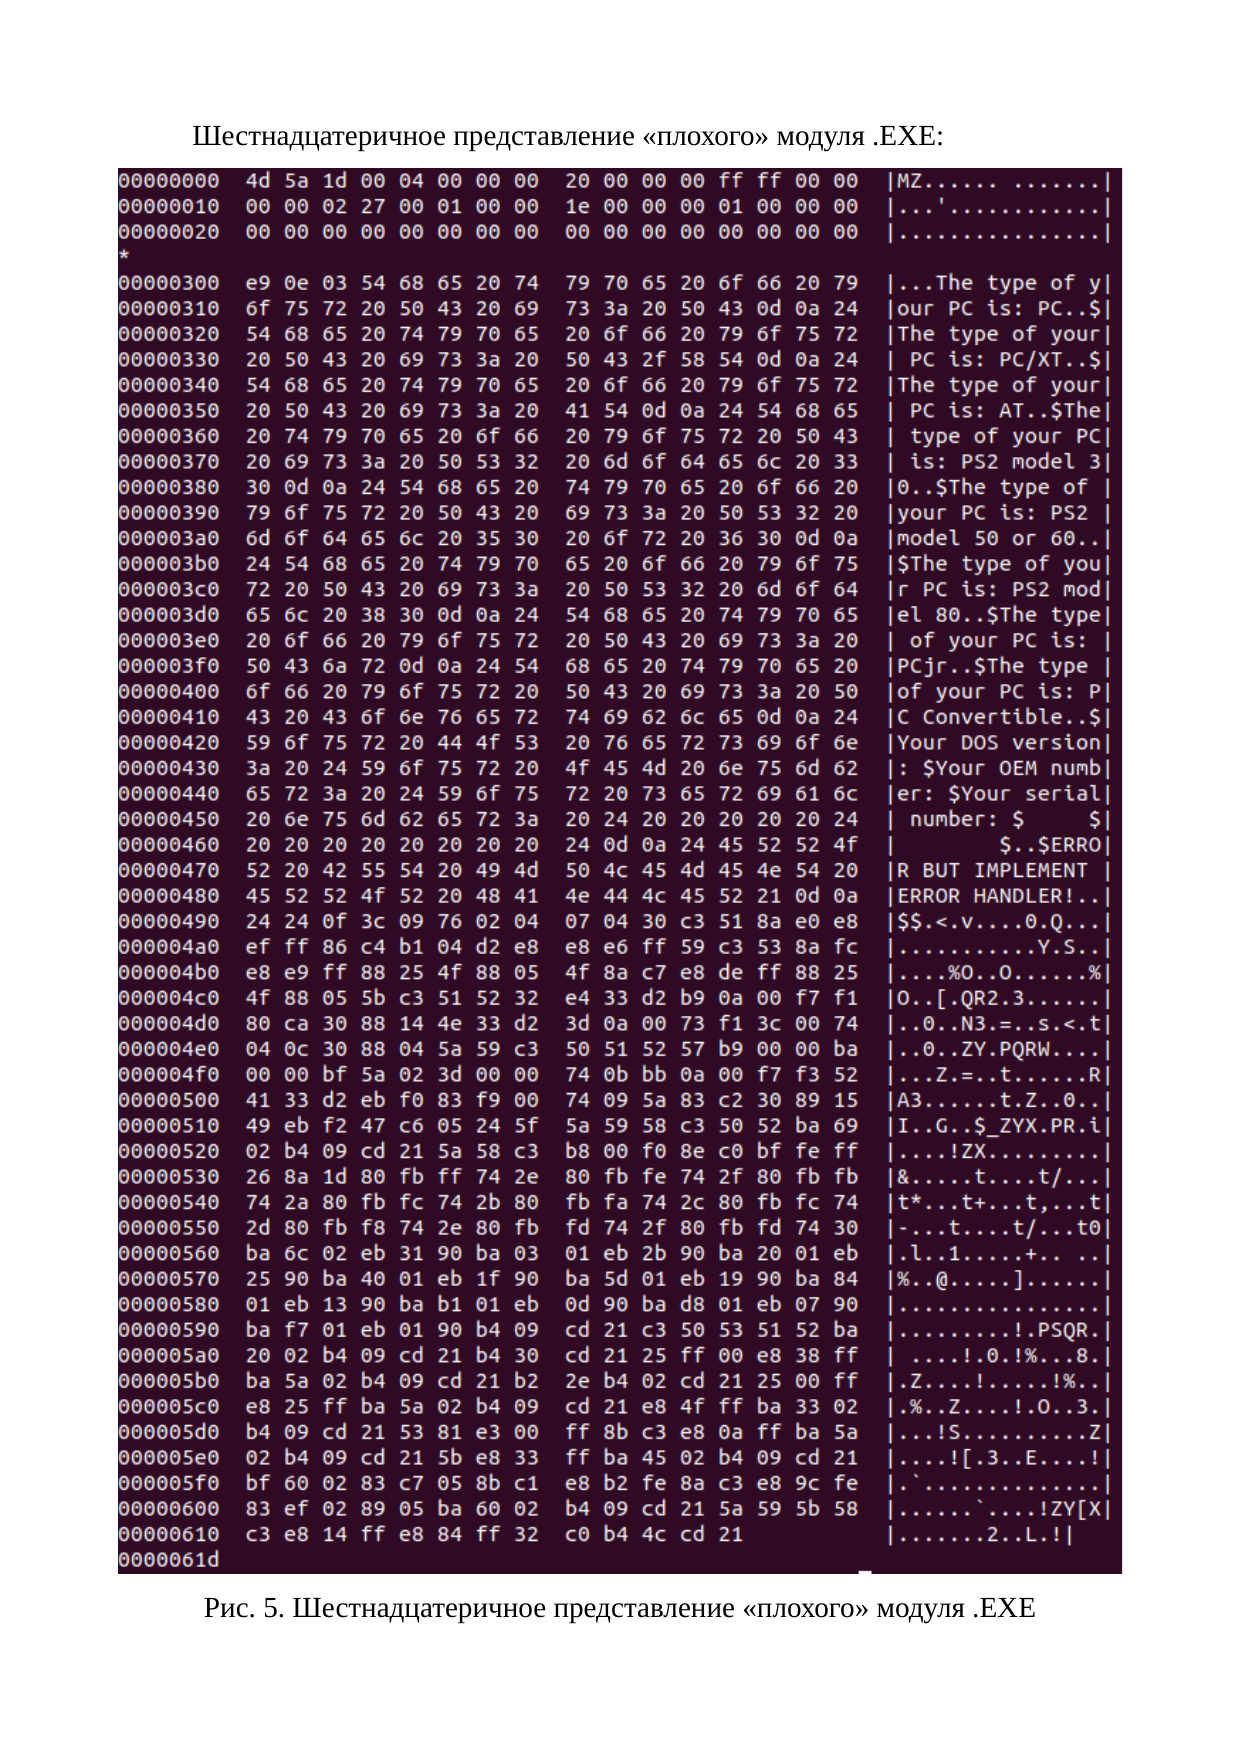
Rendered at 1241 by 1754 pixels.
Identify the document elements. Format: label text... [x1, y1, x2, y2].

picture [118, 168, 1123, 1574]
text Рис. 5. Шестнадцатеричное представление «плохого» модуля .EXE [118, 1574, 1122, 1624]
text Шестнадцатеричное представление «плохого» модуля .EXE: [118, 118, 1122, 152]
